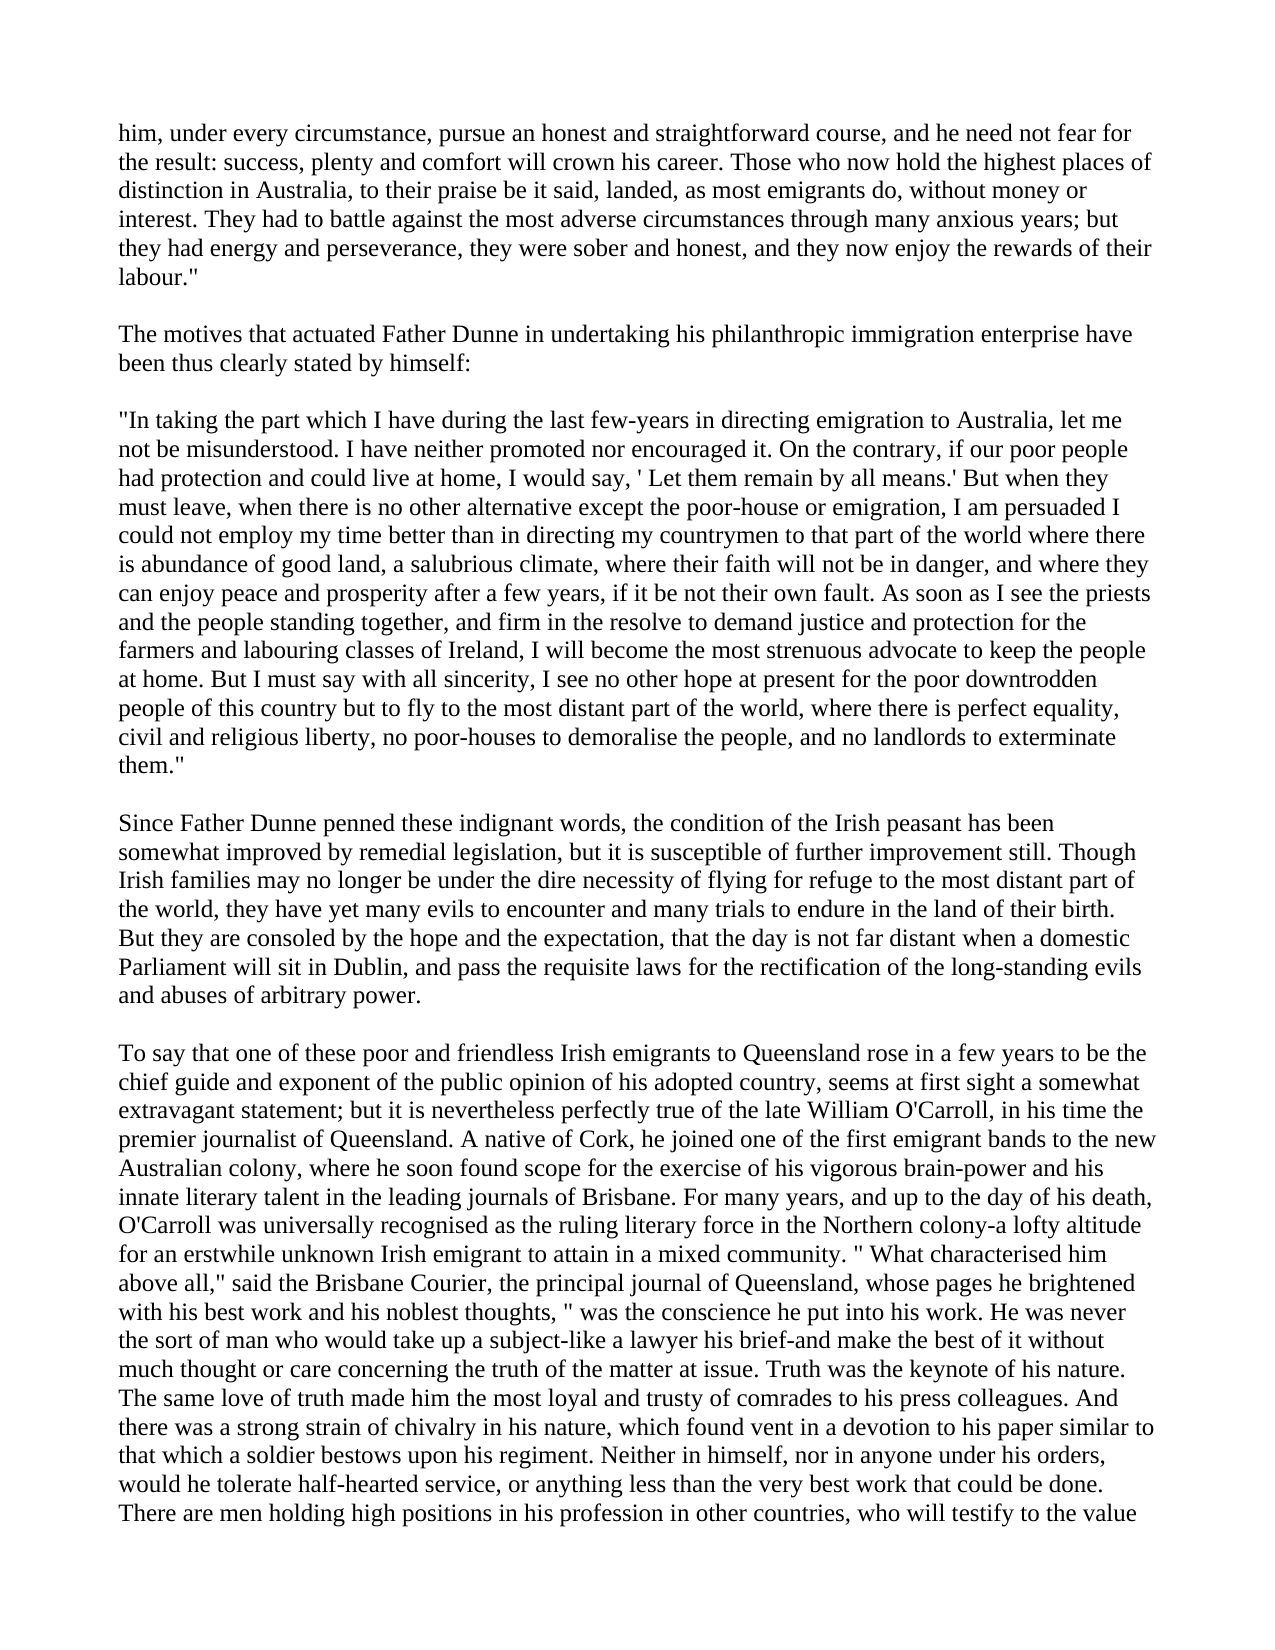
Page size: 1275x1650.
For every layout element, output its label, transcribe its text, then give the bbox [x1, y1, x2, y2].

text him, under every circumstance, pursue an honest and straightforward course, and he need not fear for the result: success, plenty and comfort will crown his career. Those who now hold the highest places of distinction in Australia, to their praise be it said, landed, as most emigrants do, without money or interest. They had to battle against the most adverse circumstances through many anxious years; but they had energy and perseverance, they were sober and honest, and they now enjoy the rewards of their labour." [118, 118, 1157, 291]
text "In taking the part which I have during the last few-years in directing emigration to Australia, let me not be misunderstood. I have neither promoted nor encouraged it. On the contrary, if our poor people had protection and could live at home, I would say, ' Let them remain by all means.' But when they must leave, when there is no other alternative except the poor-house or emigration, I am persuaded I could not employ my time better than in directing my countrymen to that part of the world where there is abundance of good land, a salubrious climate, where their faith will not be in danger, and where they can enjoy peace and prosperity after a few years, if it be not their own fault. As soon as I see the priests and the people standing together, and firm in the resolve to demand justice and protection for the farmers and labouring classes of Ireland, I will become the most strenuous advocate to keep the people at home. But I must say with all sincerity, I see no other hope at present for the poor downtrodden people of this country but to fly to the most distant part of the world, where there is perfect equality, civil and religious liberty, no poor-houses to demoralise the people, and no landlords to exterminate them." [118, 406, 1157, 779]
text To say that one of these poor and friendless Irish emigrants to Queensland rose in a few years to be the chief guide and exponent of the public opinion of his adopted country, seems at first sight a somewhat extravagant statement; but it is nevertheless perfectly true of the late William O'Carroll, in his time the premier journalist of Queensland. A native of Cork, he joined one of the first emigrant bands to the new Australian colony, where he soon found scope for the exercise of his vigorous brain-power and his innate literary talent in the leading journals of Brisbane. For many years, and up to the day of his death, O'Carroll was universally recognised as the ruling literary force in the Northern colony-a lofty altitude for an erstwhile unknown Irish emigrant to attain in a mixed community. " What characterised him above all," said the Brisbane Courier, the principal journal of Queensland, whose pages he brightened with his best work and his noblest thoughts, " was the conscience he put into his work. He was never the sort of man who would take up a subject-like a lawyer his brief-and make the best of it without much thought or care concerning the truth of the matter at issue. Truth was the keynote of his nature. The same love of truth made him the most loyal and trusty of comrades to his press colleagues. And there was a strong strain of chivalry in his nature, which found vent in a devotion to his paper similar to that which a soldier bestows upon his regiment. Neither in himself, nor in anyone under his orders, would he tolerate half-hearted service, or anything less than the very best work that could be done. There are men holding high positions in his profession in other countries, who will testify to the value [118, 1038, 1157, 1527]
text The motives that actuated Father Dunne in undertaking his philanthropic immigration enterprise have been thus clearly stated by himself: [118, 319, 1157, 377]
text Since Father Dunne penned these indignant words, the condition of the Irish peasant has been somewhat improved by remedial legislation, but it is susceptible of further improvement still. Though Irish families may no longer be under the dire necessity of flying for refuge to the most distant part of the world, they have yet many evils to encounter and many trials to endure in the land of their birth. But they are consoled by the hope and the expectation, that the day is not far distant when a domestic Parliament will sit in Dublin, and pass the requisite laws for the rectification of the long-standing evils and abuses of arbitrary power. [118, 808, 1157, 1009]
